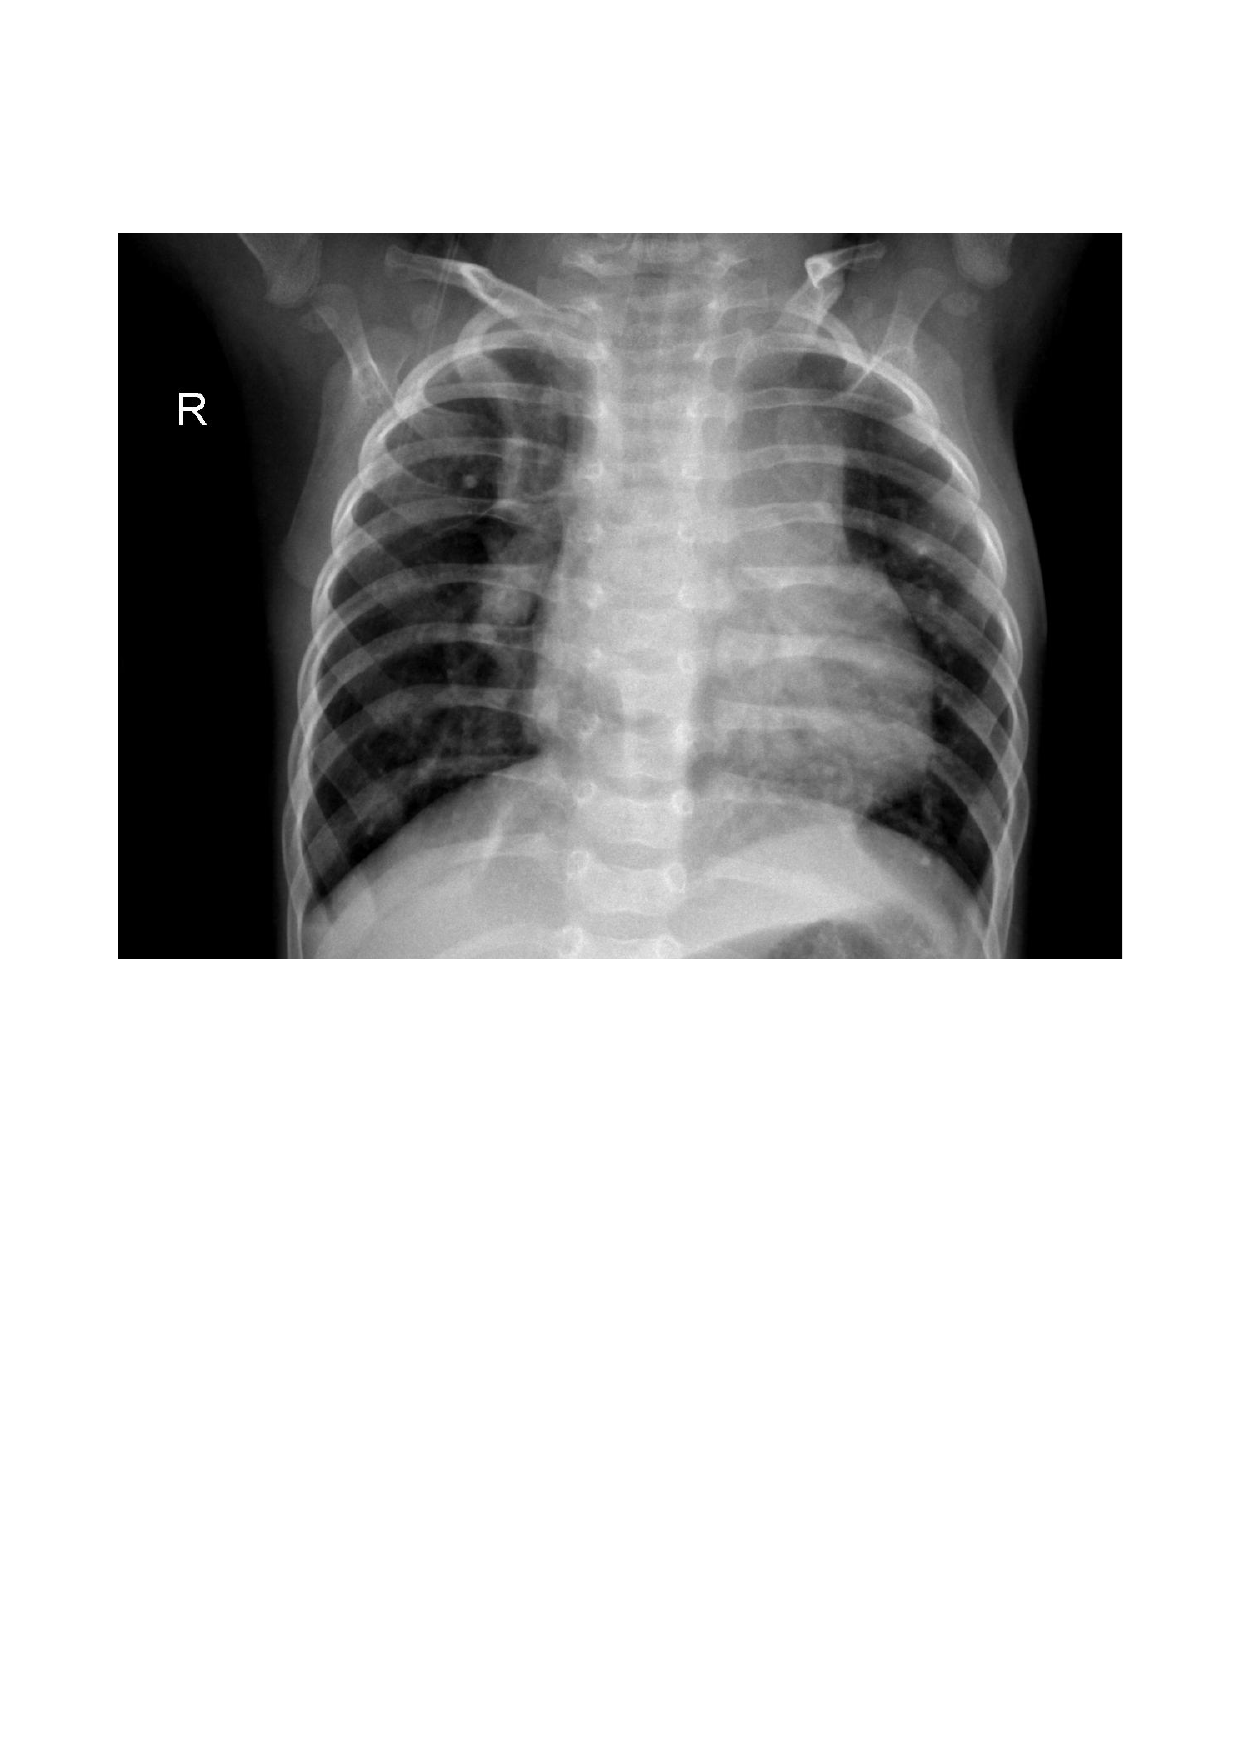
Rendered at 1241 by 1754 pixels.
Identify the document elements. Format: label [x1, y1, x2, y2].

picture [118, 233, 1123, 959]
